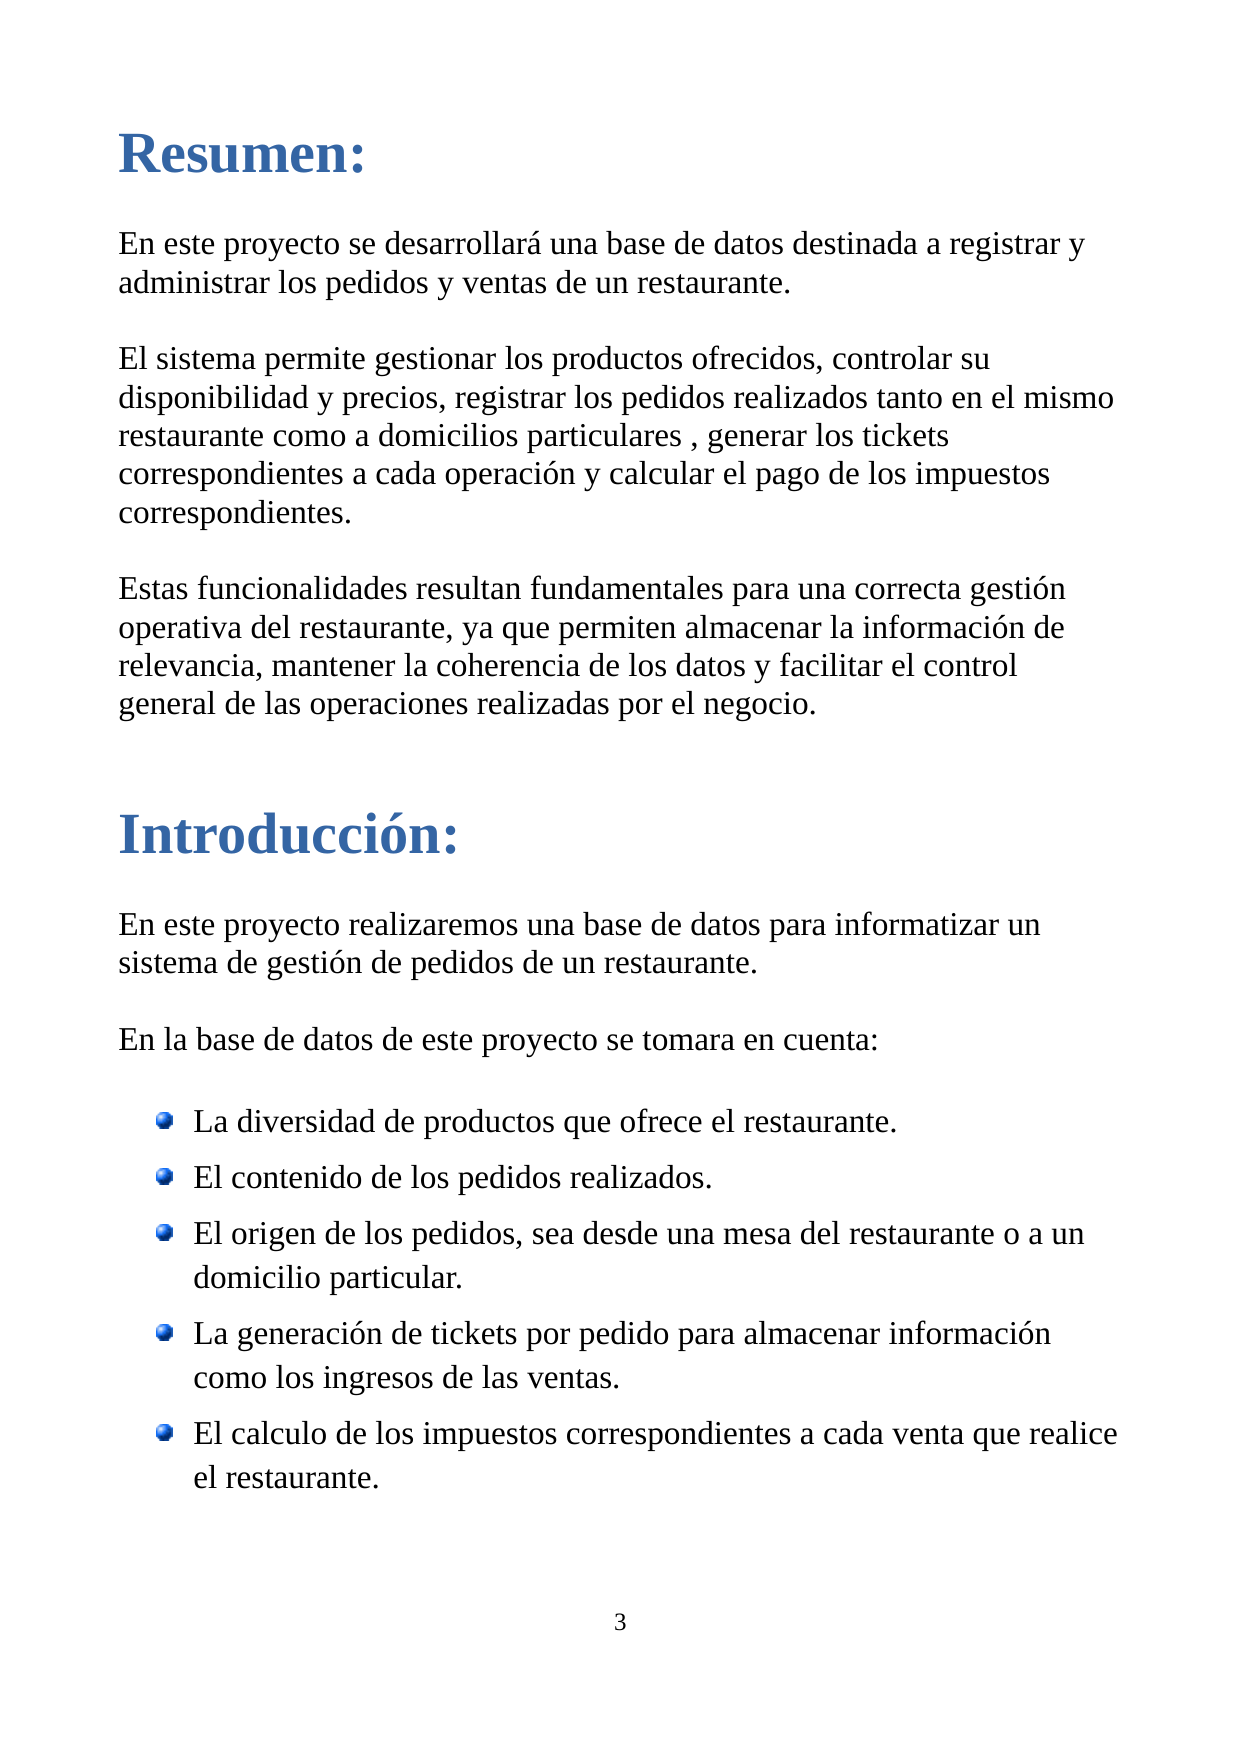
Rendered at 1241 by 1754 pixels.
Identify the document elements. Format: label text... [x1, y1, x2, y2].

list El origen de los pedidos, sea desde una mesa del restaurante o a un domicilio particular. [156, 1213, 1122, 1296]
text En este proyecto realizaremos una base de datos para informatizar un sistema de gestión de pedidos de un restaurante. [118, 904, 1122, 981]
text En este proyecto se desarrollará una base de datos destinada a registrar y administrar los pedidos y ventas de un restaurante. [118, 223, 1122, 300]
picture [156, 1224, 173, 1241]
list La diversidad de productos que ofrece el restaurante. [156, 1102, 1122, 1140]
text Introducción: [118, 798, 1122, 866]
text Estas funcionalidades resultan fundamentales para una correcta gestión operativa del restaurante, ya que permiten almacenar la información de relevancia, mantener la coherencia de los datos y facilitar el control general de las operaciones realizadas por el negocio. [118, 568, 1122, 722]
picture [156, 1424, 173, 1441]
text En la base de datos de este proyecto se tomara en cuenta: [118, 1019, 1122, 1057]
text El sistema permite gestionar los productos ofrecidos, controlar su disponibilidad y precios, registrar los pedidos realizados tanto en el mismo restaurante como a domicilios particulares , generar los tickets correspondientes a cada operación y calcular el pago de los impuestos correspondientes. [118, 338, 1122, 530]
list El calculo de los impuestos correspondientes a cada venta que realice el restaurante. [156, 1413, 1122, 1496]
picture [156, 1324, 173, 1341]
picture [156, 1168, 173, 1185]
list El contenido de los pedidos realizados. [156, 1157, 1122, 1196]
picture [156, 1112, 173, 1129]
list La generación de tickets por pedido para almacenar información como los ingresos de las ventas. [156, 1313, 1122, 1396]
text Resumen: [118, 118, 1122, 185]
